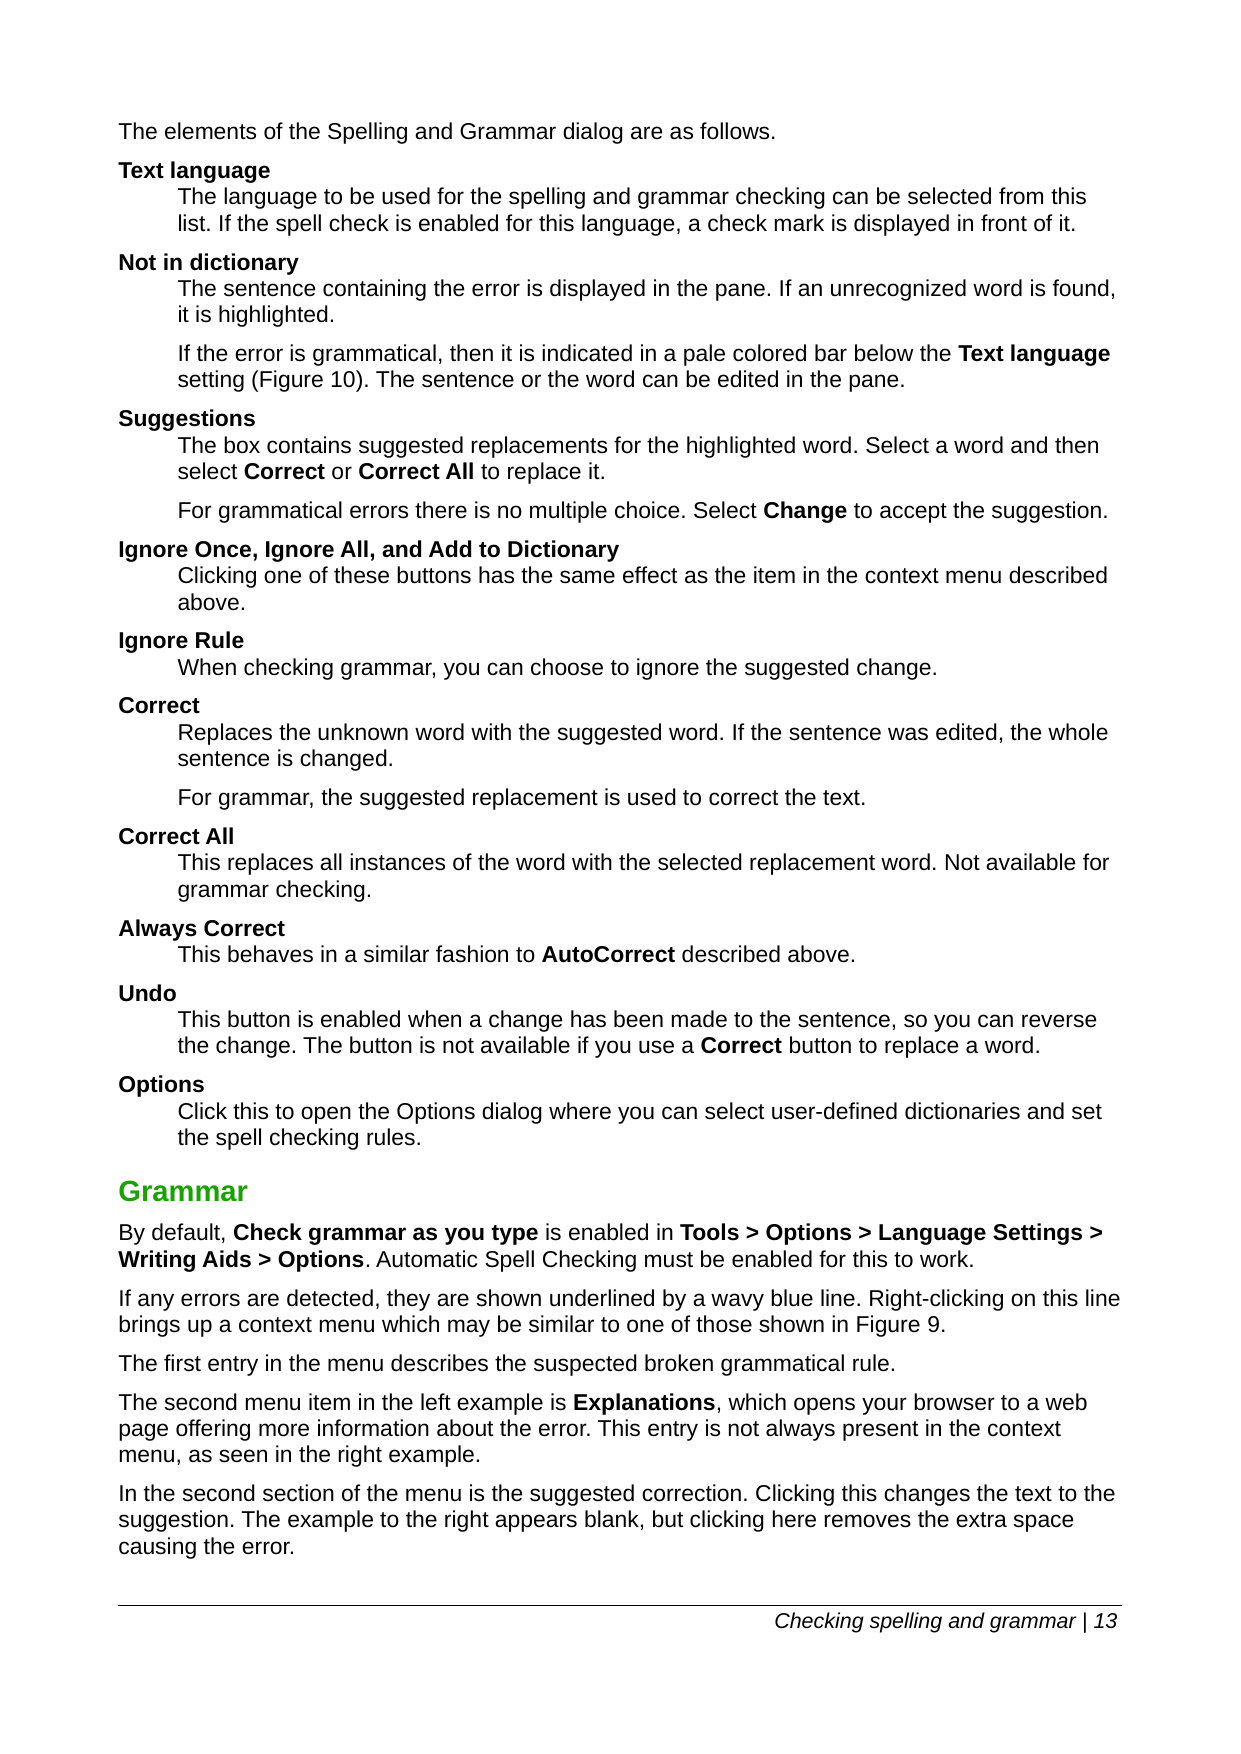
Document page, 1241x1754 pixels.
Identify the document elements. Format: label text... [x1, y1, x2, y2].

text Clicking one of these buttons has the same effect as the item in the context menu described above. [177, 562, 1122, 615]
text The language to be used for the spelling and grammar checking can be selected from this list. If the spell check is enabled for this language, a check mark is displayed in front of it. [177, 183, 1122, 236]
text Ignore Rule [118, 627, 1122, 654]
text This button is enabled when a change has been made to the sentence, so you can reverse the change. The button is not available if you use a Correct button to replace a word. [177, 1006, 1122, 1059]
text Replaces the unknown word with the suggested word. If the sentence was edited, the whole sentence is changed. [177, 719, 1122, 772]
text The first entry in the menu describes the suspected broken grammatical rule. [118, 1350, 1122, 1376]
text Correct [118, 692, 1122, 719]
text The box contains suggested replacements for the highlighted word. Select a word and then select Correct or Correct All to replace it. [177, 432, 1122, 484]
subtitle Grammar [118, 1174, 1122, 1207]
text Undo [118, 980, 1122, 1006]
text If the error is grammatical, then it is indicated in a pale colored bar below the Text language setting (Figure 10). The sentence or the word can be edited in the pane. [177, 340, 1122, 393]
list The elements of the Spelling and Grammar dialog are as follows. [118, 118, 1122, 144]
text This behaves in a similar fashion to AutoCorrect described above. [177, 941, 1122, 967]
text When checking grammar, you can choose to ignore the suggested change. [177, 654, 1122, 680]
text Click this to open the Options dialog where you can select user-defined dictionaries and set the spell checking rules. [177, 1098, 1122, 1150]
text The second menu item in the left example is Explanations, which opens your browser to a web page offering more information about the error. This entry is not always present in the context menu, as seen in the right example. [118, 1388, 1122, 1468]
text For grammatical errors there is no multiple choice. Select Change to accept the suggestion. [177, 497, 1122, 523]
text If any errors are detected, they are shown underlined by a wavy blue line. Right-clicking on this line brings up a context menu which may be similar to one of those shown in Figure 9. [118, 1284, 1122, 1337]
text Ignore Once, Ignore All, and Add to Dictionary [118, 536, 1122, 562]
text Always Correct [118, 914, 1122, 941]
text In the second section of the menu is the suggested correction. Clicking this changes the text to the suggestion. The example to the right appears blank, but clicking here removes the extra space causing the error. [118, 1480, 1122, 1559]
text Not in dictionary [118, 248, 1122, 275]
text Suggestions [118, 405, 1122, 432]
text This replaces all instances of the word with the selected replacement word. Not available for grammar checking. [177, 849, 1122, 902]
text The sentence containing the error is displayed in the pane. If an unrecognized word is found, it is highlighted. [177, 275, 1122, 328]
text By default, Check grammar as you type is enabled in Tools > Options > Language Settings > Writing Aids > Options. Automatic Spell Checking must be enabled for this to work. [118, 1219, 1122, 1272]
text For grammar, the suggested replacement is used to correct the text. [177, 784, 1122, 810]
text Correct All [118, 823, 1122, 849]
text Text language [118, 157, 1122, 183]
text Options [118, 1071, 1122, 1098]
